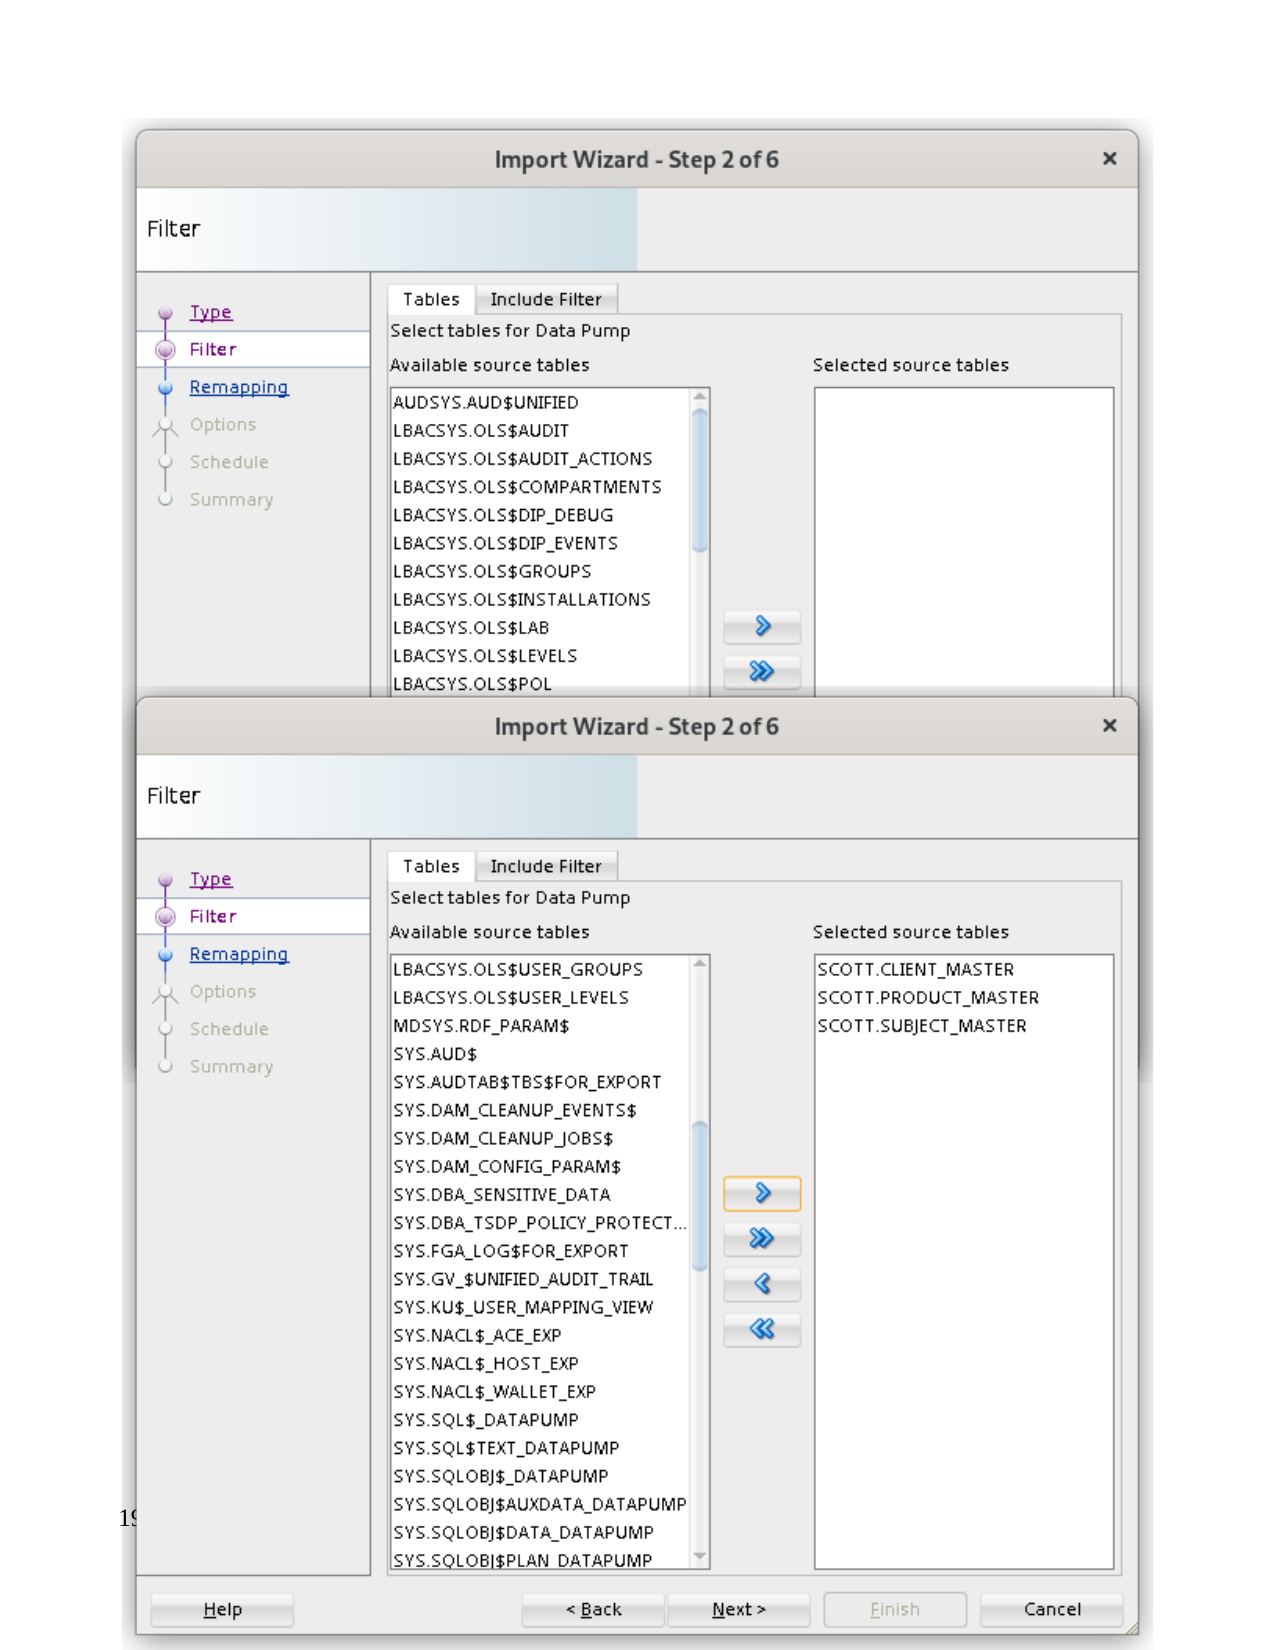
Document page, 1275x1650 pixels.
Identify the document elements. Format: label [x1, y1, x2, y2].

picture [121, 118, 1154, 1650]
